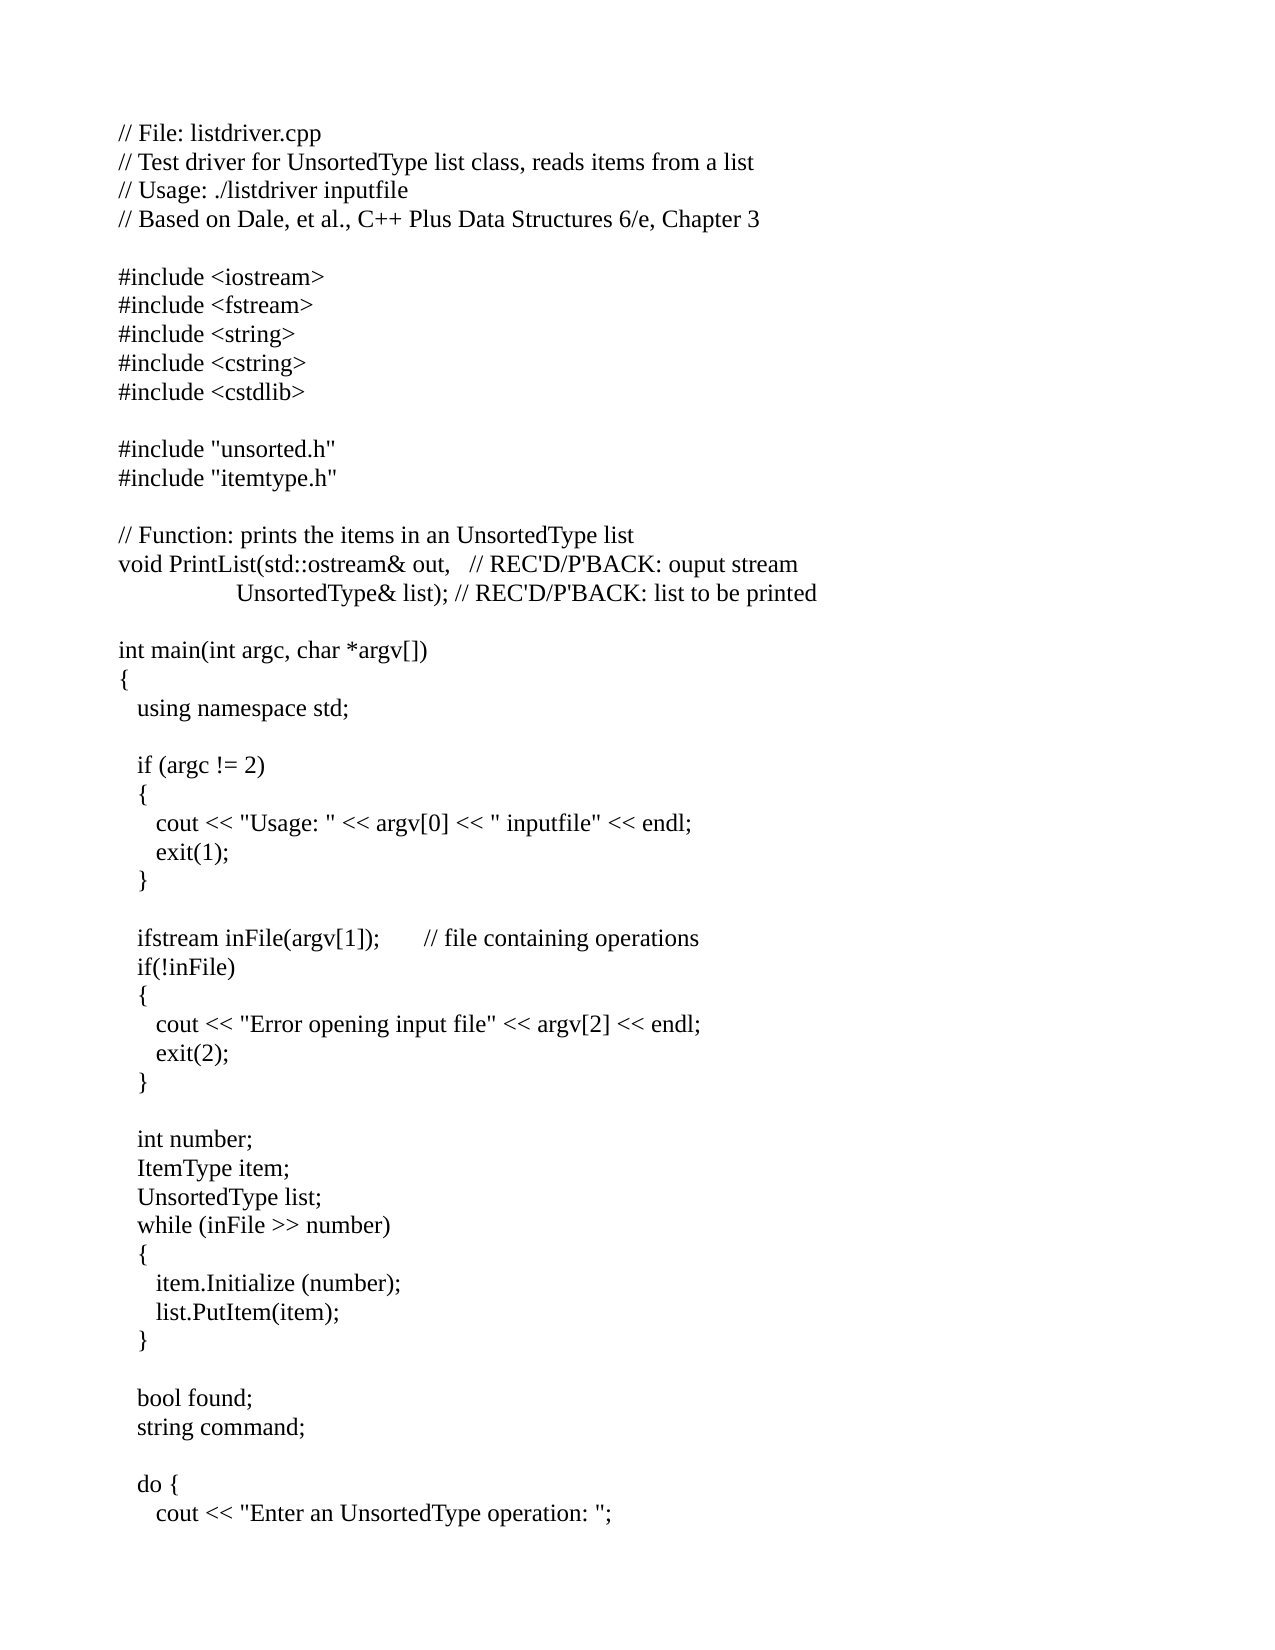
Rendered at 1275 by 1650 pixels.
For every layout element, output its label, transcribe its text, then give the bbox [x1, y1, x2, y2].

text #include <iostream> [118, 262, 1157, 291]
text while (inFile >> number) [118, 1211, 1157, 1239]
text { [118, 981, 1157, 1009]
text #include <cstring> [118, 348, 1157, 377]
text // Based on Dale, et al., C++ Plus Data Structures 6/e, Chapter 3 [118, 204, 1157, 233]
text { [118, 1239, 1157, 1268]
text // Test driver for UnsortedType list class, reads items from a list [118, 147, 1157, 176]
text bool found; [118, 1383, 1157, 1412]
text // Function: prints the items in an UnsortedType list [118, 521, 1157, 549]
text exit(1); [118, 837, 1157, 866]
text #include <fstream> [118, 291, 1157, 319]
text cout << "Enter an UnsortedType operation: "; [118, 1498, 1157, 1527]
text #include <string> [118, 319, 1157, 348]
text void PrintList(std::ostream& out, // REC'D/P'BACK: ouput stream [118, 549, 1157, 578]
text exit(2); [118, 1038, 1157, 1067]
text } [118, 1326, 1157, 1354]
text int main(int argc, char *argv[]) [118, 636, 1157, 664]
text // Usage: ./listdriver inputfile [118, 176, 1157, 204]
text if (argc != 2) [118, 751, 1157, 779]
text // File: listdriver.cpp [118, 118, 1157, 147]
text #include <cstdlib> [118, 377, 1157, 406]
text cout << "Usage: " << argv[0] << " inputfile" << endl; [118, 808, 1157, 837]
text UnsortedType& list); // REC'D/P'BACK: list to be printed [118, 578, 1157, 607]
text ItemType item; [118, 1153, 1157, 1182]
text list.PutItem(item); [118, 1297, 1157, 1326]
text #include "unsorted.h" [118, 434, 1157, 463]
text item.Initialize (number); [118, 1268, 1157, 1297]
text int number; [118, 1124, 1157, 1153]
text cout << "Error opening input file" << argv[2] << endl; [118, 1009, 1157, 1038]
text } [118, 866, 1157, 894]
text { [118, 779, 1157, 808]
text } [118, 1067, 1157, 1096]
text #include "itemtype.h" [118, 463, 1157, 492]
text if(!inFile) [118, 952, 1157, 981]
text string command; [118, 1412, 1157, 1441]
text UnsortedType list; [118, 1182, 1157, 1211]
text ifstream inFile(argv[1]); // file containing operations [118, 923, 1157, 952]
text { [118, 664, 1157, 693]
text do { [118, 1469, 1157, 1498]
text using namespace std; [118, 693, 1157, 722]
